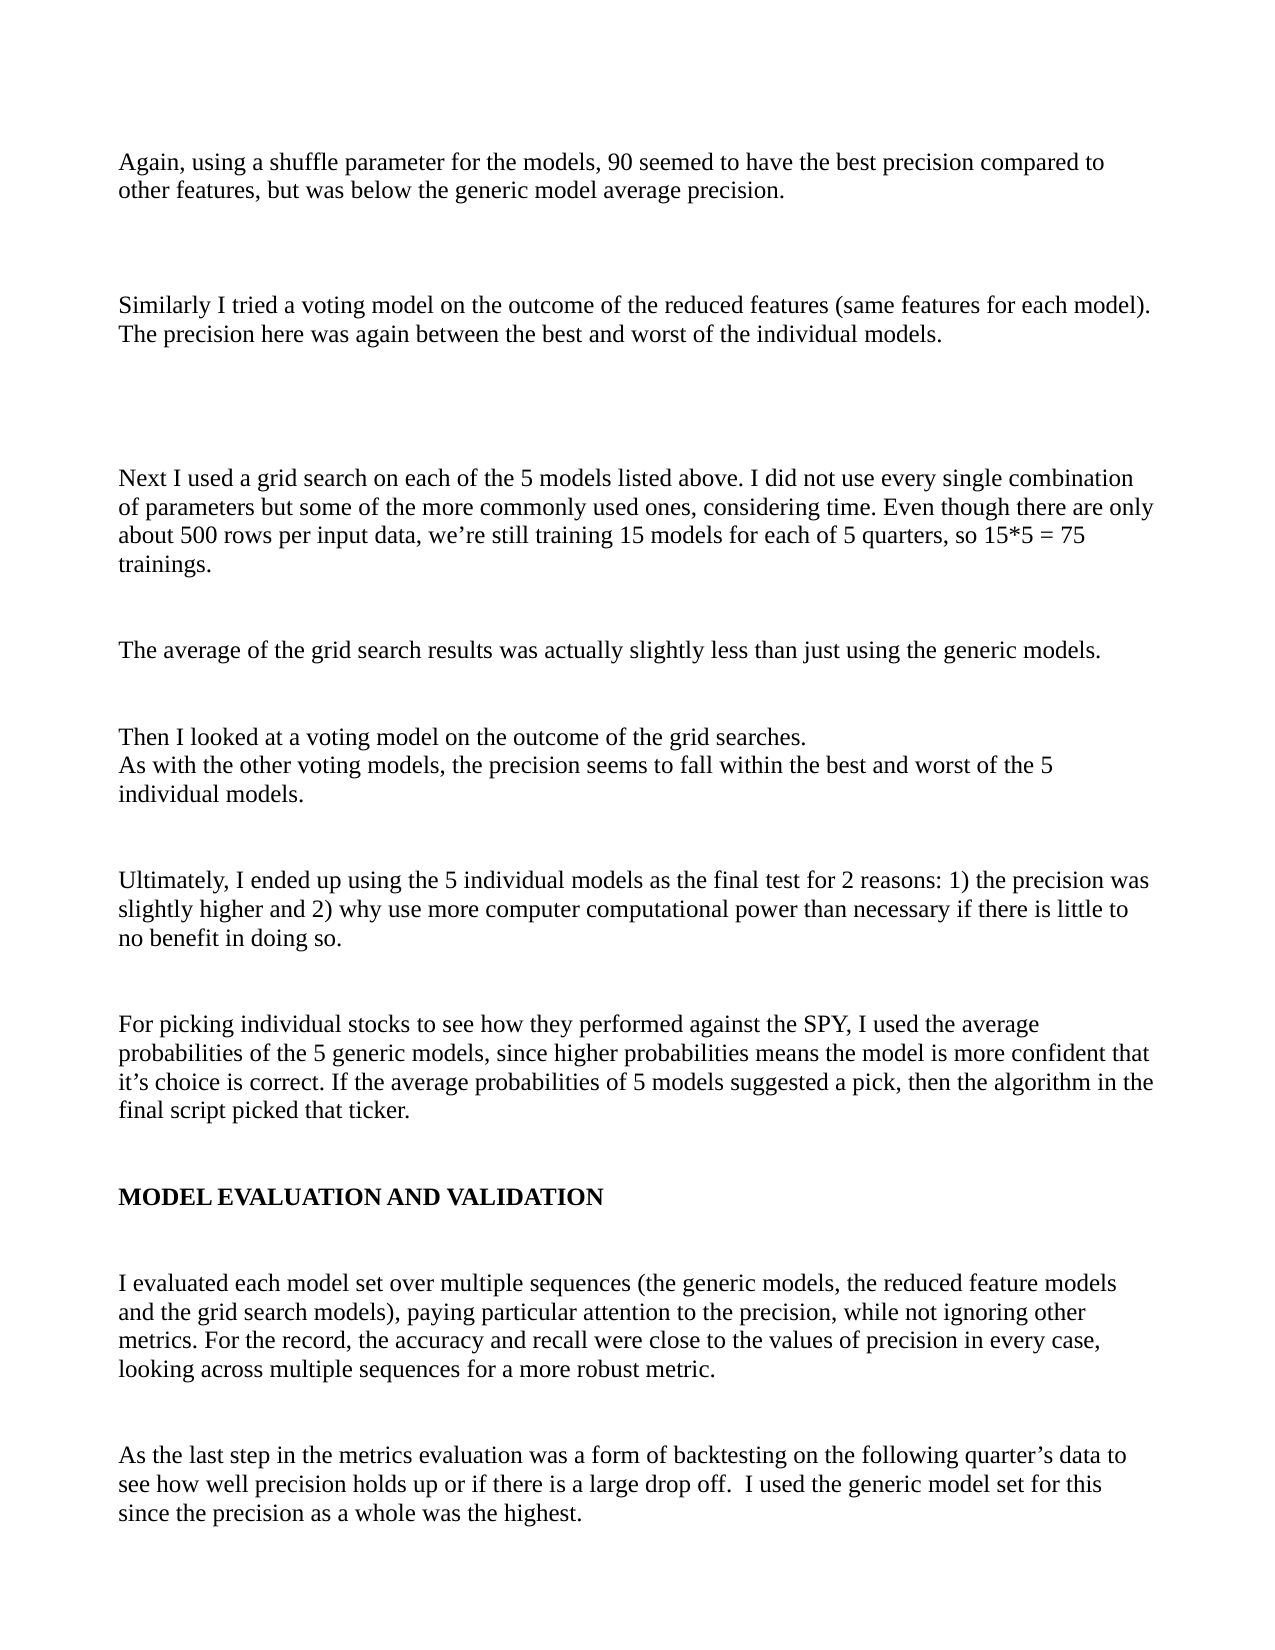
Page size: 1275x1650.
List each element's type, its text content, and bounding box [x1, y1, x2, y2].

text Ultimately, I ended up using the 5 individual models as the final test for 2 reasons: 1) the precision was slightly higher and 2) why use more computer computational power than necessary if there is little to no benefit in doing so. [118, 866, 1157, 952]
text Similarly I tried a voting model on the outcome of the reduced features (same features for each model). The precision here was again between the best and worst of the individual models. [118, 291, 1157, 348]
text Again, using a shuffle parameter for the models, 90 seemed to have the best precision compared to other features, but was below the generic model average precision. [118, 147, 1157, 204]
text For picking individual stocks to see how they performed against the SPY, I used the average probabilities of the 5 generic models, since higher probabilities means the model is more confident that it’s choice is correct. If the average probabilities of 5 models suggested a pick, then the algorithm in the final script picked that ticker. [118, 1009, 1157, 1124]
text I evaluated each model set over multiple sequences (the generic models, the reduced feature models and the grid search models), paying particular attention to the precision, while not ignoring other metrics. For the record, the accuracy and recall were close to the values of precision in every case, looking across multiple sequences for a more robust metric. [118, 1268, 1157, 1383]
text As the last step in the metrics evaluation was a form of backtesting on the following quarter’s data to see how well precision holds up or if there is a large drop off. I used the generic model set for this since the precision as a whole was the highest. [118, 1441, 1157, 1527]
text The average of the grid search results was actually slightly less than just using the generic models. [118, 636, 1157, 664]
text MODEL EVALUATION AND VALIDATION [118, 1182, 1157, 1211]
text Then I looked at a voting model on the outcome of the grid searches. [118, 722, 1157, 751]
text Next I used a grid search on each of the 5 models listed above. I did not use every single combination of parameters but some of the more commonly used ones, considering time. Even though there are only about 500 rows per input data, we’re still training 15 models for each of 5 quarters, so 15*5 = 75 trainings. [118, 463, 1157, 578]
text As with the other voting models, the precision seems to fall within the best and worst of the 5 individual models. [118, 751, 1157, 808]
